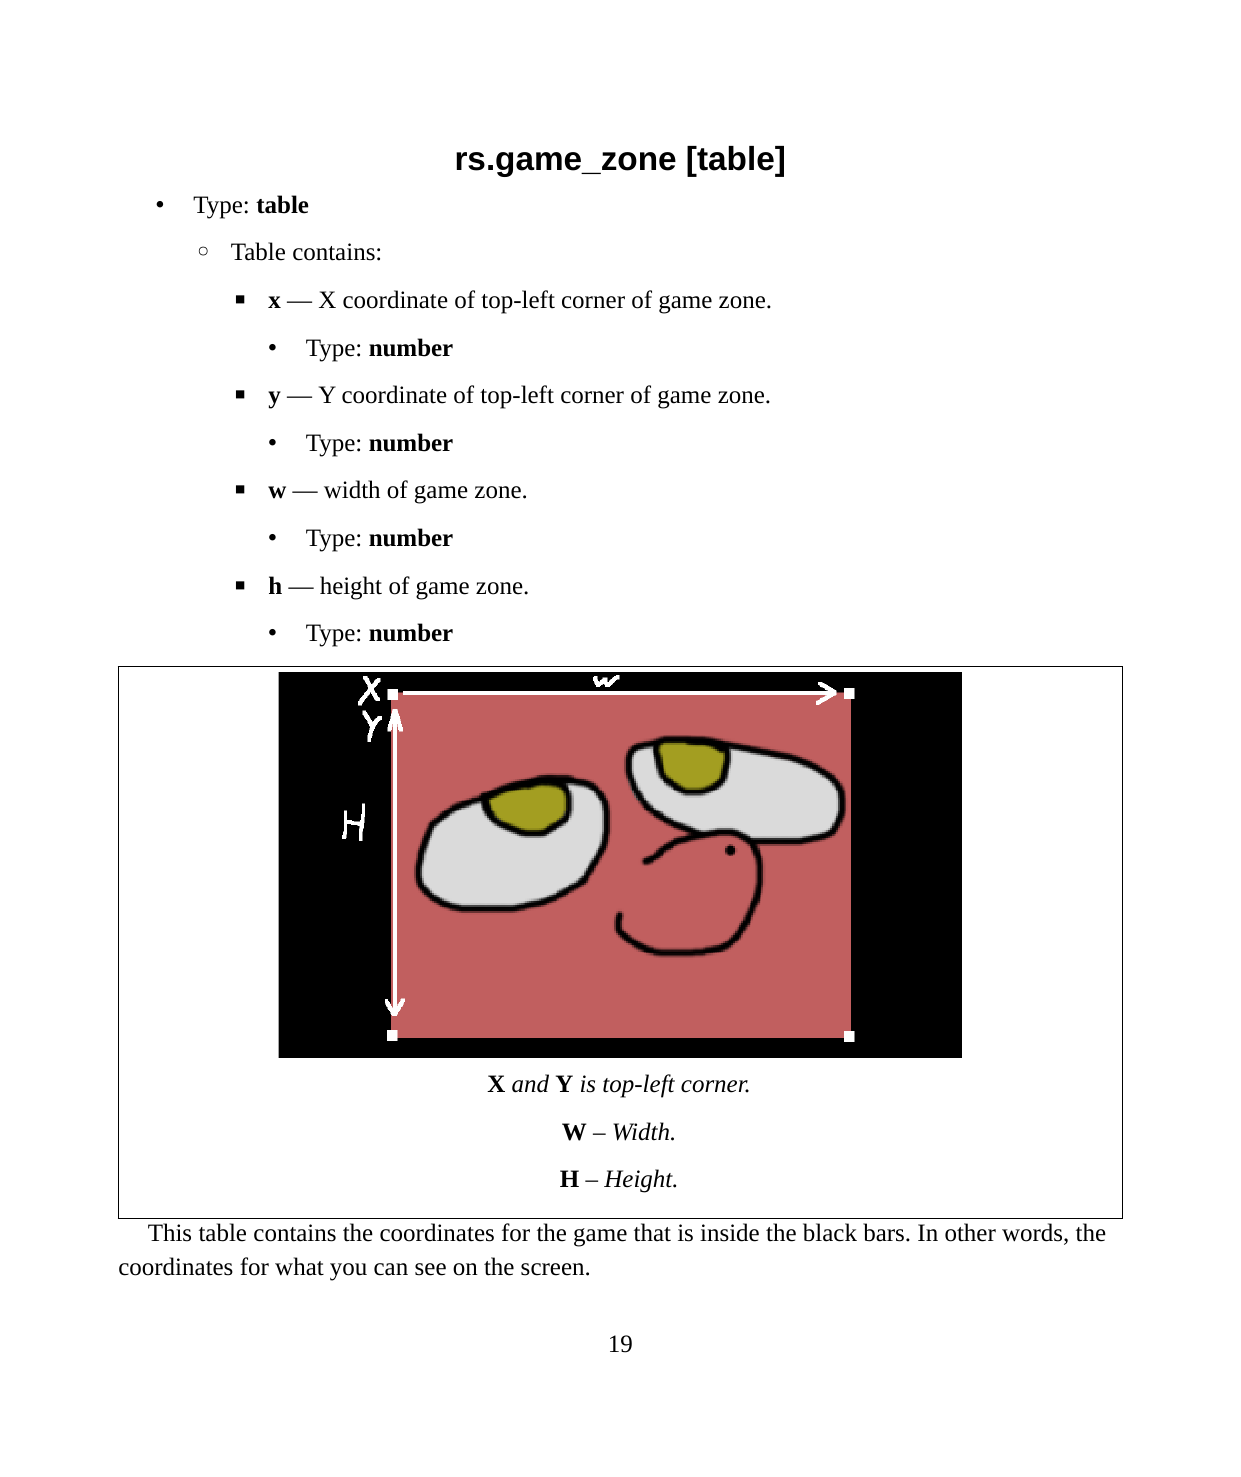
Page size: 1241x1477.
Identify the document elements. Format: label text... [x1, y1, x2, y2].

list w — width of game zone. [231, 476, 1122, 504]
list y — Y coordinate of top-left corner of game zone. [231, 380, 1122, 409]
table_header [119, 667, 1122, 1063]
list h — height of game zone. [231, 571, 1122, 599]
list Table contains: [193, 237, 1122, 266]
list Type: number [268, 428, 1122, 457]
table_cell X and Y is top-left corner. W – Width. H – Height. [119, 1063, 1122, 1217]
list Type: table [156, 190, 1122, 219]
list Type: number [268, 523, 1122, 552]
subtitle rs.game_zone [table] [118, 139, 1122, 177]
list Type: number [268, 618, 1122, 647]
text This table contains the coordinates for the game that is inside the black bars. In other words, the coordinates for what you can see on the screen. [118, 1219, 1122, 1280]
list x — X coordinate of top-left corner of game zone. [231, 285, 1122, 314]
list Type: number [268, 333, 1122, 361]
picture [278, 672, 962, 1058]
